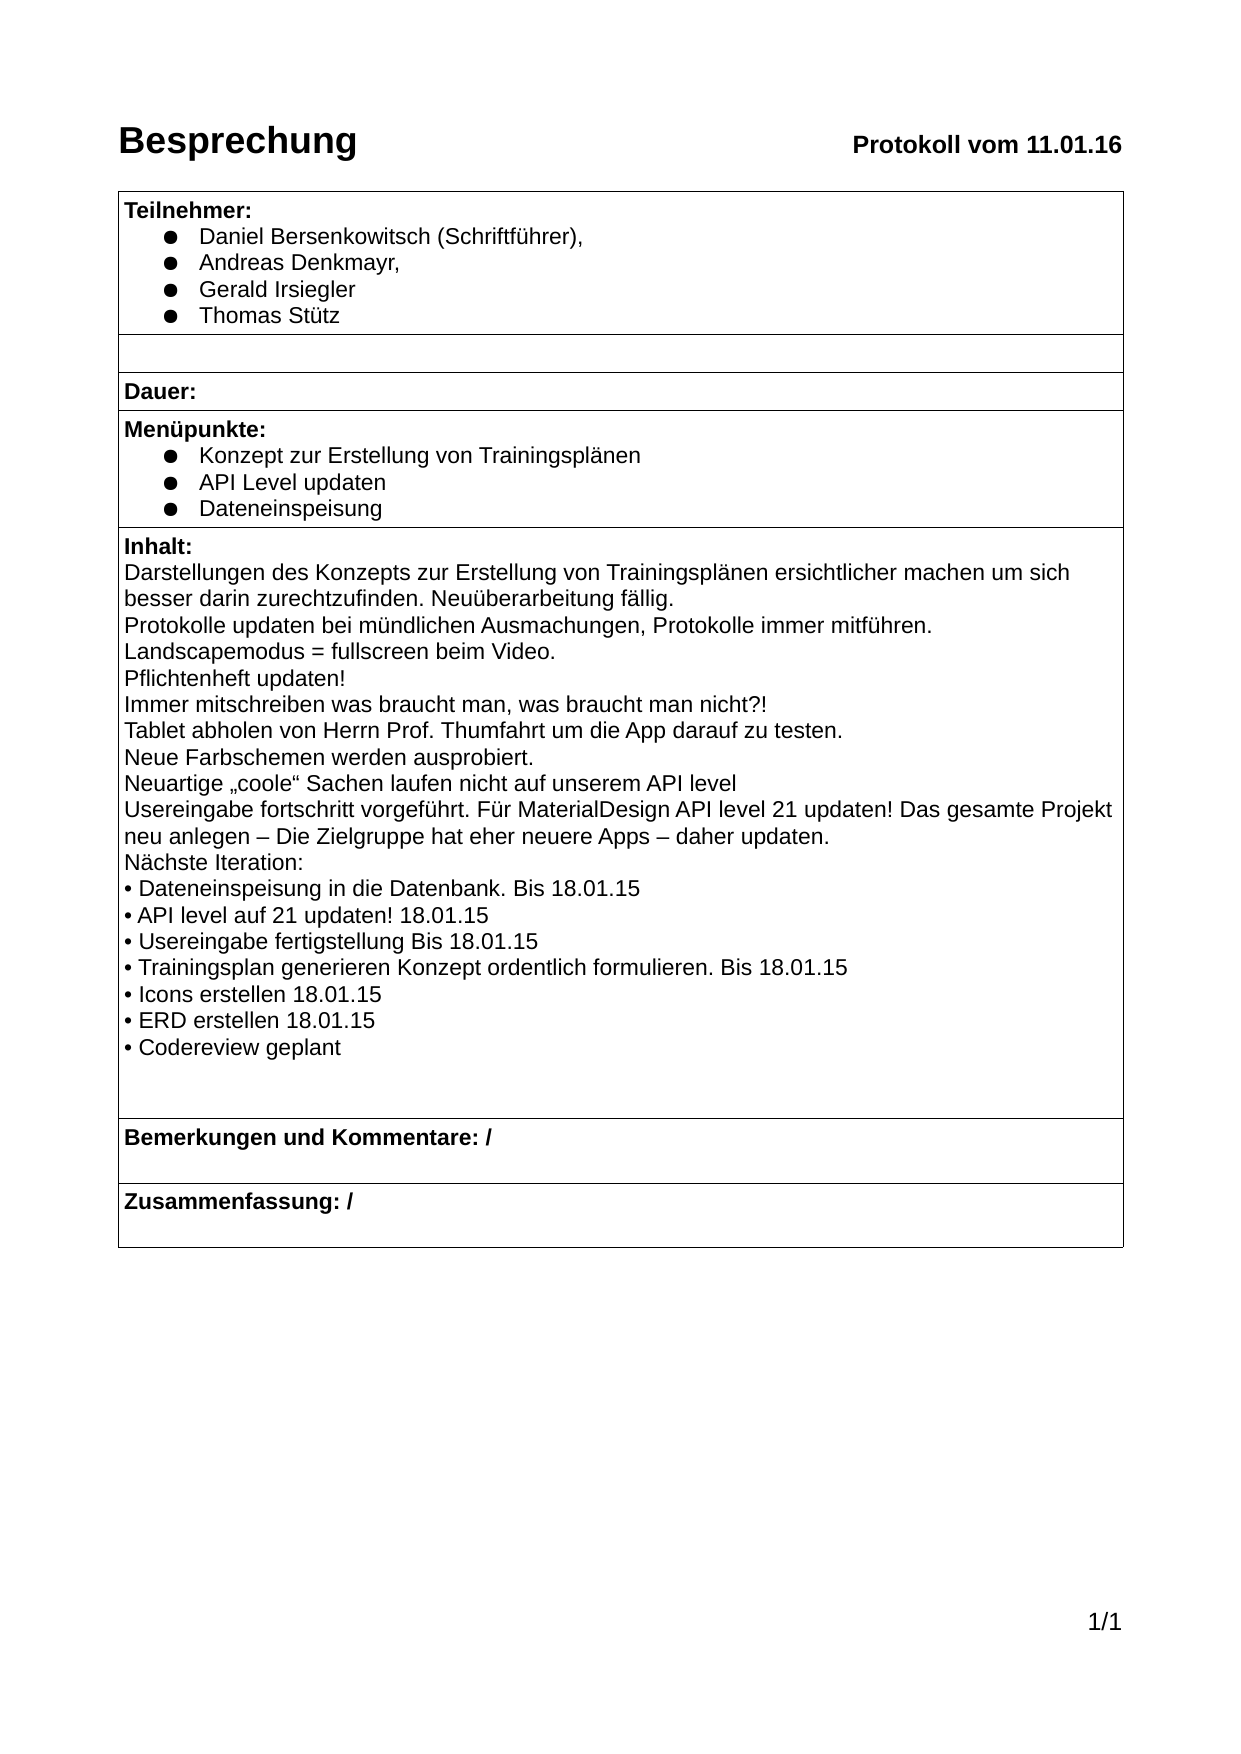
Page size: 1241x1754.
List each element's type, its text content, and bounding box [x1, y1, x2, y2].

table_cell Bemerkungen und Kommentare: / [119, 1119, 1123, 1182]
table_cell Menüpunkte: Konzept zur Erstellung von Trainingsplänen API Level updaten Dateneinspeisung [119, 411, 1123, 527]
table_cell Zusammenfassung: / [119, 1184, 1123, 1247]
table_header Teilnehmer: Daniel Bersenkowitsch (Schriftführer), Andreas Denkmayr, Gerald Irsiegler Thomas Stütz [119, 192, 1123, 334]
table_cell Dauer: [119, 373, 1123, 410]
table_cell [119, 335, 1123, 372]
table_cell Inhalt: Darstellungen des Konzepts zur Erstellung von Trainingsplänen ersichtlicher machen um sich besser darin zurechtzufinden. Neuüberarbeitung fällig. Protokolle updaten bei mündlichen Ausmachungen, Protokolle immer mitführen. Landscapemodus = fullscreen beim Video. Pflichtenheft updaten! Immer mitschreiben was braucht man, was braucht man nicht?! Tablet abholen von Herrn Prof. Thumfahrt um die App darauf zu testen. Neue Farbschemen werden ausprobiert. Neuartige „coole“ Sachen laufen nicht auf unserem API level Usereingabe fortschritt vorgeführt. Für MaterialDesign API level 21 updaten! Das gesamte Projekt neu anlegen – Die Zielgruppe hat eher neuere Apps – daher updaten. Nächste Iteration: • Dateneinspeisung in die Datenbank. Bis 18.01.15 • API level auf 21 updaten! 18.01.15 • Usereingabe fertigstellung Bis 18.01.15 • Trainingsplan generieren Konzept ordentlich formulieren. Bis 18.01.15 • Icons erstellen 18.01.15 • ERD erstellen 18.01.15 • Codereview geplant [119, 528, 1123, 1118]
